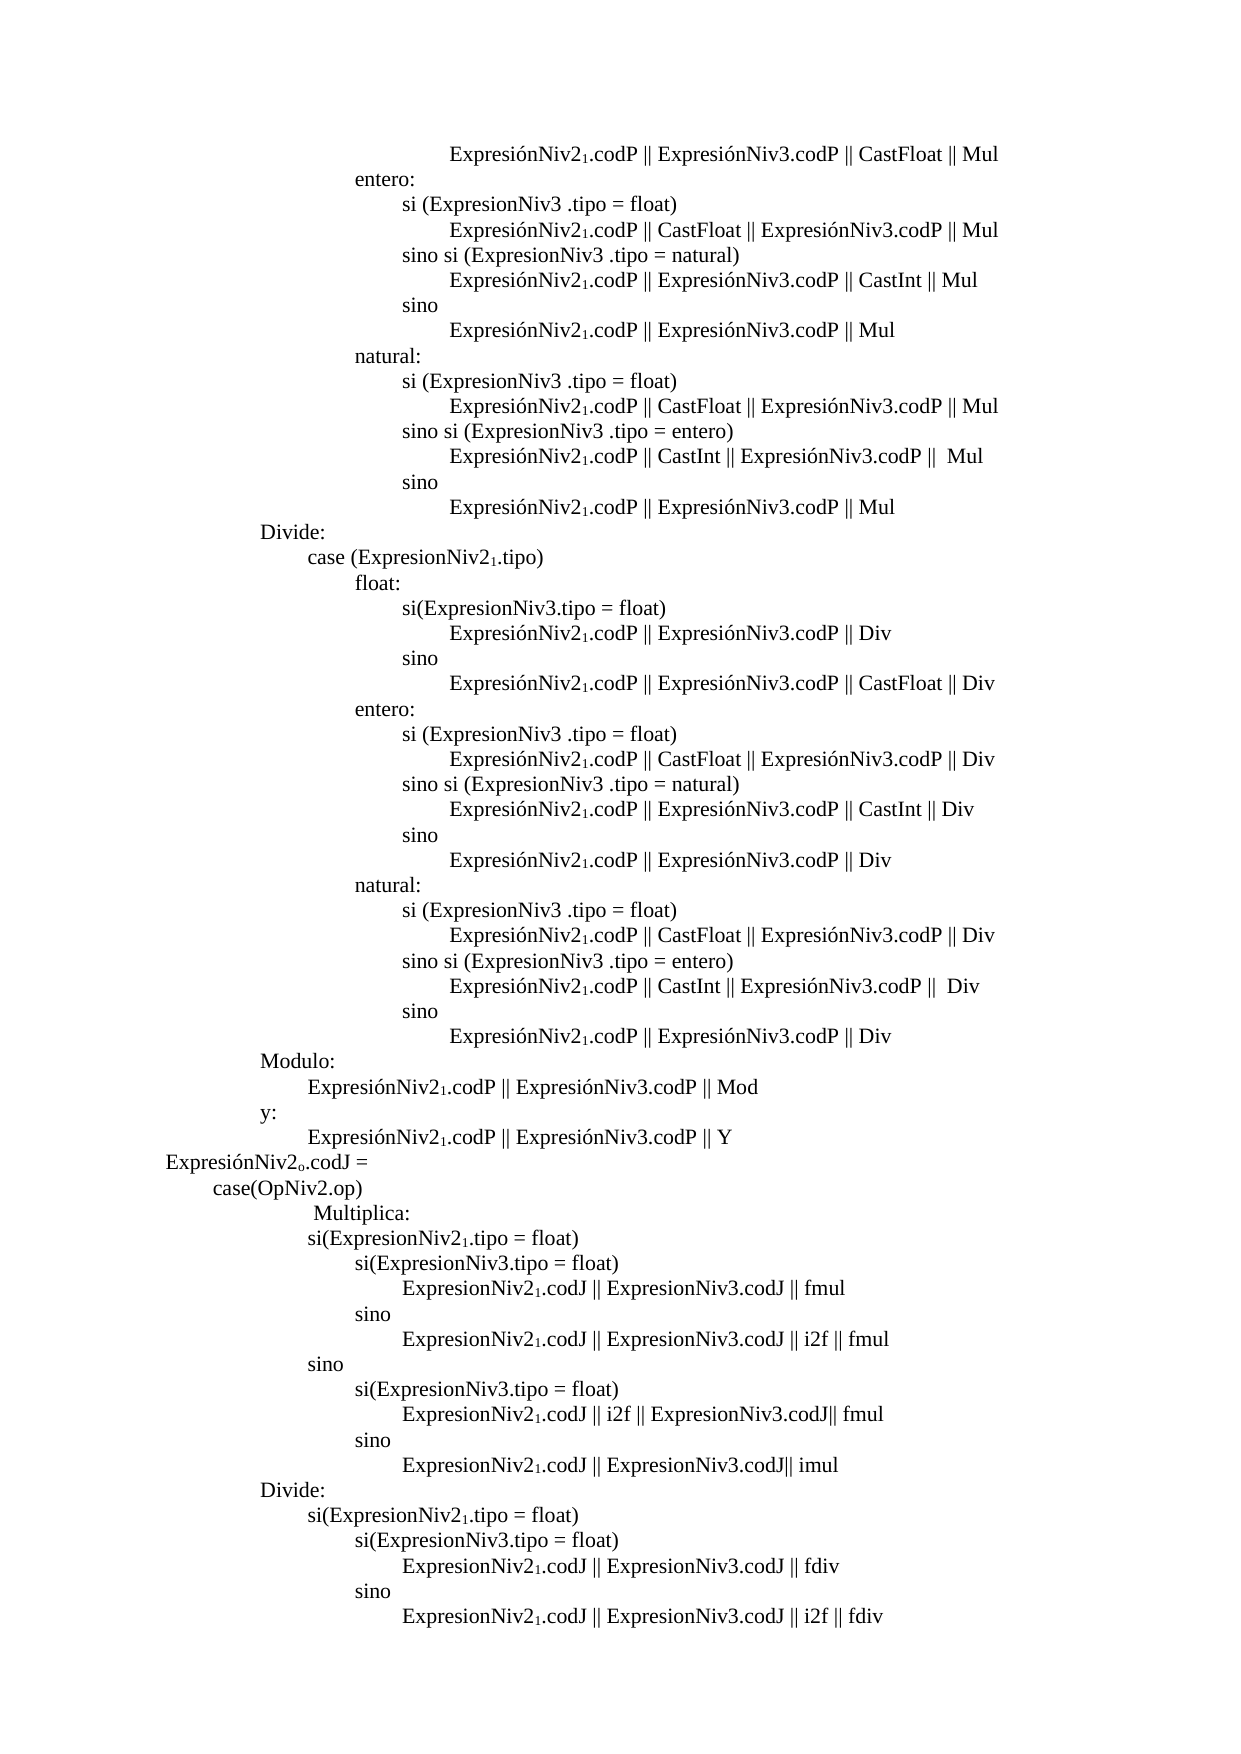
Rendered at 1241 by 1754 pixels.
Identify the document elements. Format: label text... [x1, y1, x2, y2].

text ExpresionNiv21.codJ || ExpresionNiv3.codJ || i2f || fmul [118, 1326, 1122, 1351]
text si(ExpresionNiv3.tipo = float) [118, 1527, 1122, 1553]
text si(ExpresionNiv3.tipo = float) [118, 1376, 1122, 1401]
text ExpresiónNiv21.codP || CastFloat || ExpresiónNiv3.codP || Mul [118, 393, 1122, 418]
text Multiplica: [118, 1200, 1122, 1225]
text case (ExpresionNiv21.tipo) [118, 544, 1122, 569]
text ExpresiónNiv21.codP || ExpresiónNiv3.codP || Mul [118, 317, 1122, 343]
text ExpresiónNiv21.codP || CastInt || ExpresiónNiv3.codP || Mul [118, 443, 1122, 469]
text sino [118, 1427, 1122, 1452]
text Divide: [118, 519, 1122, 544]
text ExpresiónNiv21.codP || ExpresiónNiv3.codP || Div [118, 1023, 1122, 1048]
text sino si (ExpresionNiv3 .tipo = entero) [118, 418, 1122, 443]
text si(ExpresionNiv3.tipo = float) [118, 1250, 1122, 1275]
text sino [118, 822, 1122, 847]
text ExpresiónNiv21.codP || CastFloat || ExpresiónNiv3.codP || Div [118, 922, 1122, 948]
text sino si (ExpresionNiv3 .tipo = entero) [118, 948, 1122, 973]
text ExpresiónNiv21.codP || ExpresiónNiv3.codP || Div [118, 847, 1122, 872]
text sino si (ExpresionNiv3 .tipo = natural) [118, 242, 1122, 267]
text ExpresiónNiv2o.codJ = [118, 1149, 1122, 1174]
text ExpresiónNiv21.codP || ExpresiónNiv3.codP || Y [118, 1124, 1122, 1149]
text sino [118, 998, 1122, 1023]
text ExpresiónNiv21.codP || ExpresiónNiv3.codP || CastFloat || Mul [118, 141, 1122, 166]
text sino [118, 469, 1122, 494]
text sino si (ExpresionNiv3 .tipo = natural) [118, 771, 1122, 796]
text float: [118, 569, 1122, 595]
text sino [118, 1578, 1122, 1603]
text case(OpNiv2.op) [118, 1174, 1122, 1200]
text ExpresionNiv21.codJ || ExpresionNiv3.codJ|| imul [118, 1452, 1122, 1477]
text si (ExpresionNiv3 .tipo = float) [118, 897, 1122, 922]
text sino [118, 292, 1122, 317]
text si (ExpresionNiv3 .tipo = float) [118, 368, 1122, 393]
text ExpresionNiv21.codJ || i2f || ExpresionNiv3.codJ|| fmul [118, 1401, 1122, 1427]
text ExpresiónNiv21.codP || ExpresiónNiv3.codP || CastInt || Mul [118, 267, 1122, 292]
text ExpresiónNiv21.codP || ExpresiónNiv3.codP || Mul [118, 494, 1122, 519]
text ExpresionNiv21.codJ || ExpresionNiv3.codJ || i2f || fdiv [118, 1603, 1122, 1628]
text entero: [118, 696, 1122, 721]
text natural: [118, 343, 1122, 368]
text ExpresiónNiv21.codP || CastFloat || ExpresiónNiv3.codP || Mul [118, 217, 1122, 242]
text si (ExpresionNiv3 .tipo = float) [118, 721, 1122, 746]
text sino [118, 645, 1122, 670]
text ExpresiónNiv21.codP || ExpresiónNiv3.codP || CastFloat || Div [118, 670, 1122, 696]
text si(ExpresionNiv3.tipo = float) [118, 595, 1122, 620]
text Modulo: [118, 1048, 1122, 1074]
text si(ExpresionNiv21.tipo = float) [118, 1225, 1122, 1250]
text ExpresiónNiv21.codP || CastFloat || ExpresiónNiv3.codP || Div [118, 746, 1122, 771]
text sino [118, 1351, 1122, 1376]
text ExpresiónNiv21.codP || CastInt || ExpresiónNiv3.codP || Div [118, 973, 1122, 998]
text ExpresionNiv21.codJ || ExpresionNiv3.codJ || fmul [118, 1275, 1122, 1301]
text ExpresiónNiv21.codP || ExpresiónNiv3.codP || Mod [118, 1074, 1122, 1099]
text Divide: [118, 1477, 1122, 1502]
text sino [118, 1301, 1122, 1326]
text y: [118, 1099, 1122, 1124]
text ExpresiónNiv21.codP || ExpresiónNiv3.codP || CastInt || Div [118, 796, 1122, 822]
text si(ExpresionNiv21.tipo = float) [118, 1502, 1122, 1527]
text natural: [118, 872, 1122, 897]
text ExpresiónNiv21.codP || ExpresiónNiv3.codP || Div [118, 620, 1122, 645]
text si (ExpresionNiv3 .tipo = float) [118, 191, 1122, 217]
text ExpresionNiv21.codJ || ExpresionNiv3.codJ || fdiv [118, 1553, 1122, 1578]
text entero: [118, 166, 1122, 191]
